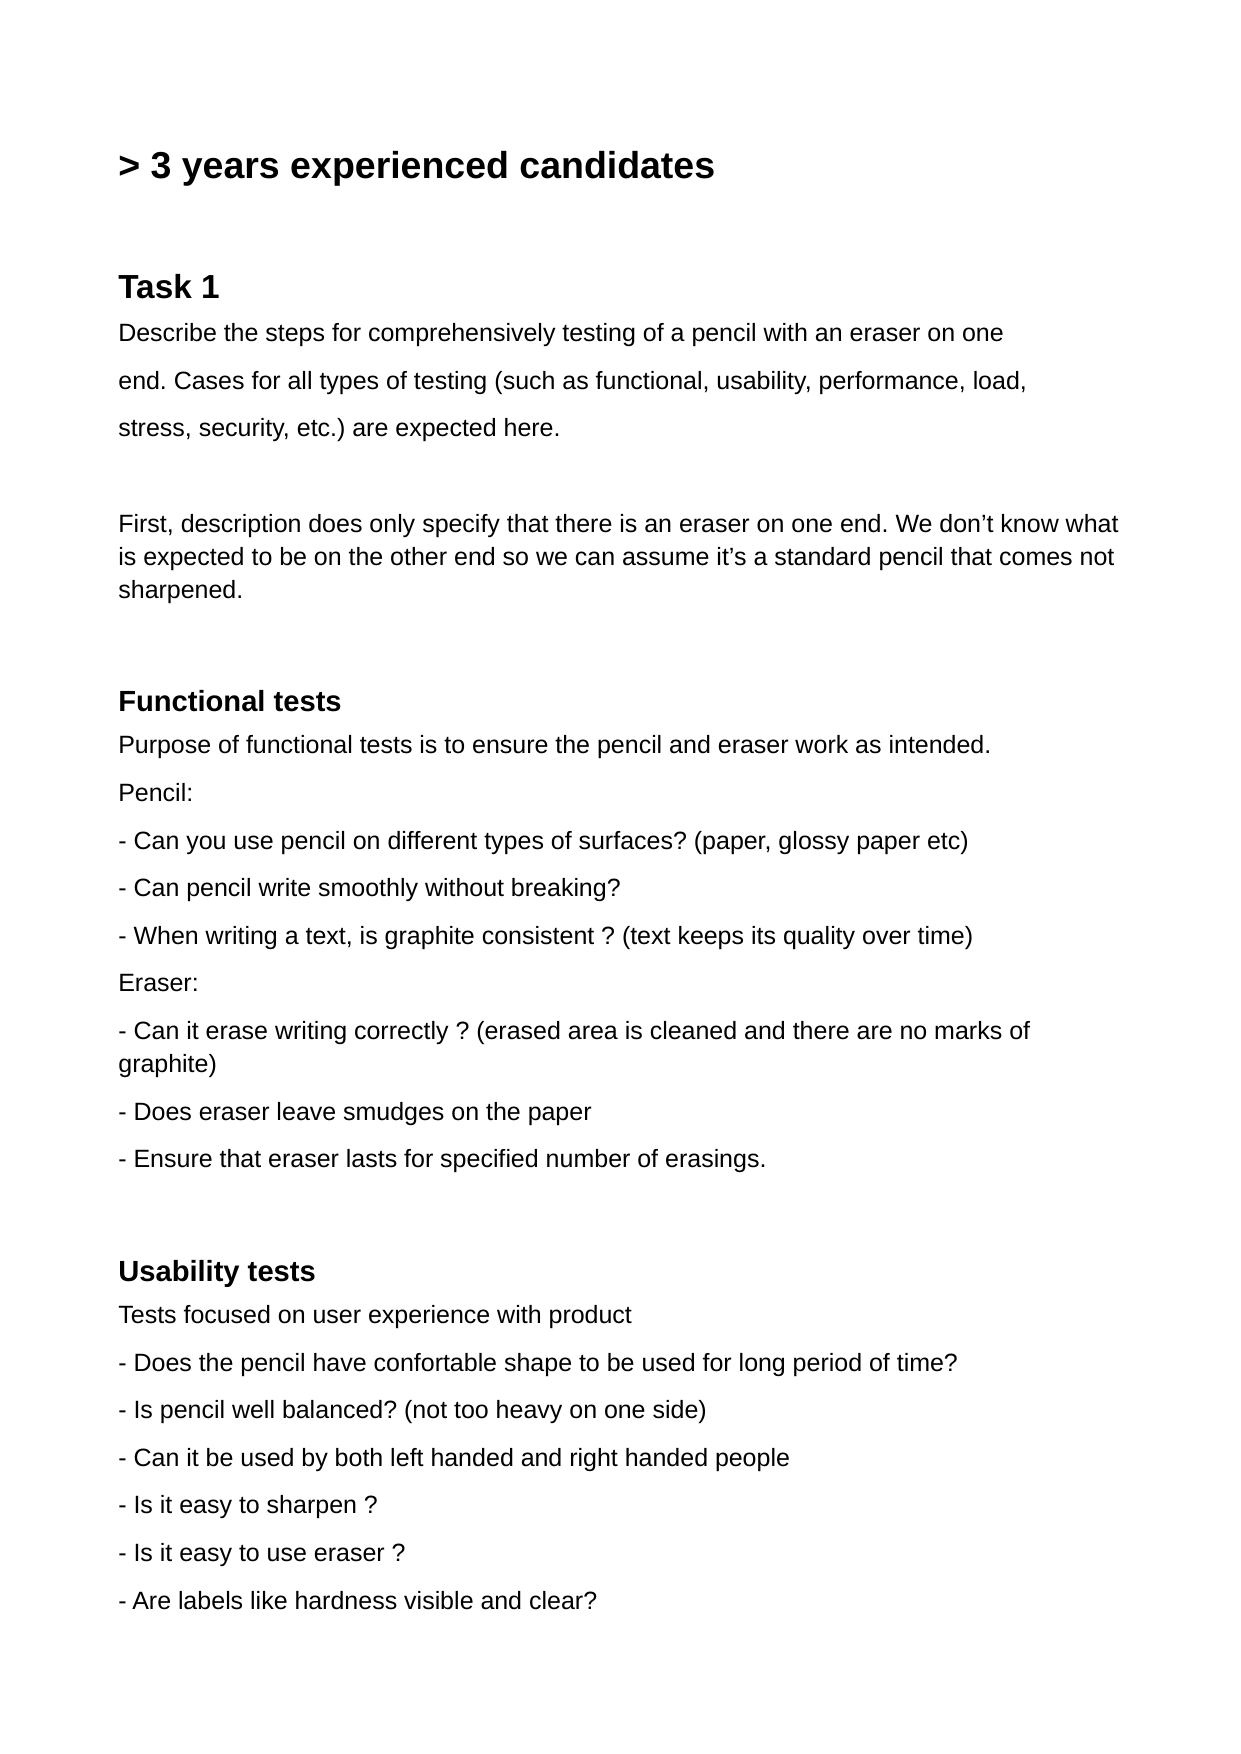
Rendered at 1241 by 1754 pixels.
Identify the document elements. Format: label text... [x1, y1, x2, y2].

subtitle Usability tests [118, 1254, 1122, 1288]
text - Is it easy to sharpen ? [118, 1491, 1122, 1519]
text - Can pencil write smoothly without breaking? [118, 873, 1122, 902]
subtitle Functional tests [118, 684, 1122, 718]
text - Is it easy to use eraser ? [118, 1538, 1122, 1567]
text Pencil: [118, 778, 1122, 807]
subtitle > 3 years experienced candidates [118, 143, 1122, 186]
text - Are labels like hardness visible and clear? [118, 1586, 1122, 1614]
text - Does eraser leave smudges on the paper [118, 1097, 1122, 1125]
text end. Cases for all types of testing (such as functional, usability, performance, load, [118, 366, 1122, 394]
text Eraser: [118, 968, 1122, 997]
text - Is pencil well balanced? (not too heavy on one side) [118, 1395, 1122, 1424]
text - Can it erase writing correctly ? (erased area is cleaned and there are no marks of graphite) [118, 1016, 1122, 1078]
text - Does the pencil have confortable shape to be used for long period of time? [118, 1348, 1122, 1376]
text - Ensure that eraser lasts for specified number of erasings. [118, 1144, 1122, 1173]
text Describe the steps for comprehensively testing of a pencil with an eraser on one [118, 318, 1122, 347]
text - When writing a text, is graphite consistent ? (text keeps its quality over time) [118, 921, 1122, 949]
text Purpose of functional tests is to ensure the pencil and eraser work as intended. [118, 730, 1122, 759]
text stress, security, etc.) are expected here. [118, 413, 1122, 442]
subtitle Task 1 [118, 267, 1122, 306]
text - Can you use pencil on different types of surfaces? (paper, glossy paper etc) [118, 826, 1122, 854]
text Tests focused on user experience with product [118, 1300, 1122, 1329]
text First, description does only specify that there is an eraser on one end. We don’t know what is expected to be on the other end so we can assume it’s a standard pencil that comes not sharpened. [118, 508, 1122, 603]
text - Can it be used by both left handed and right handed people [118, 1443, 1122, 1472]
